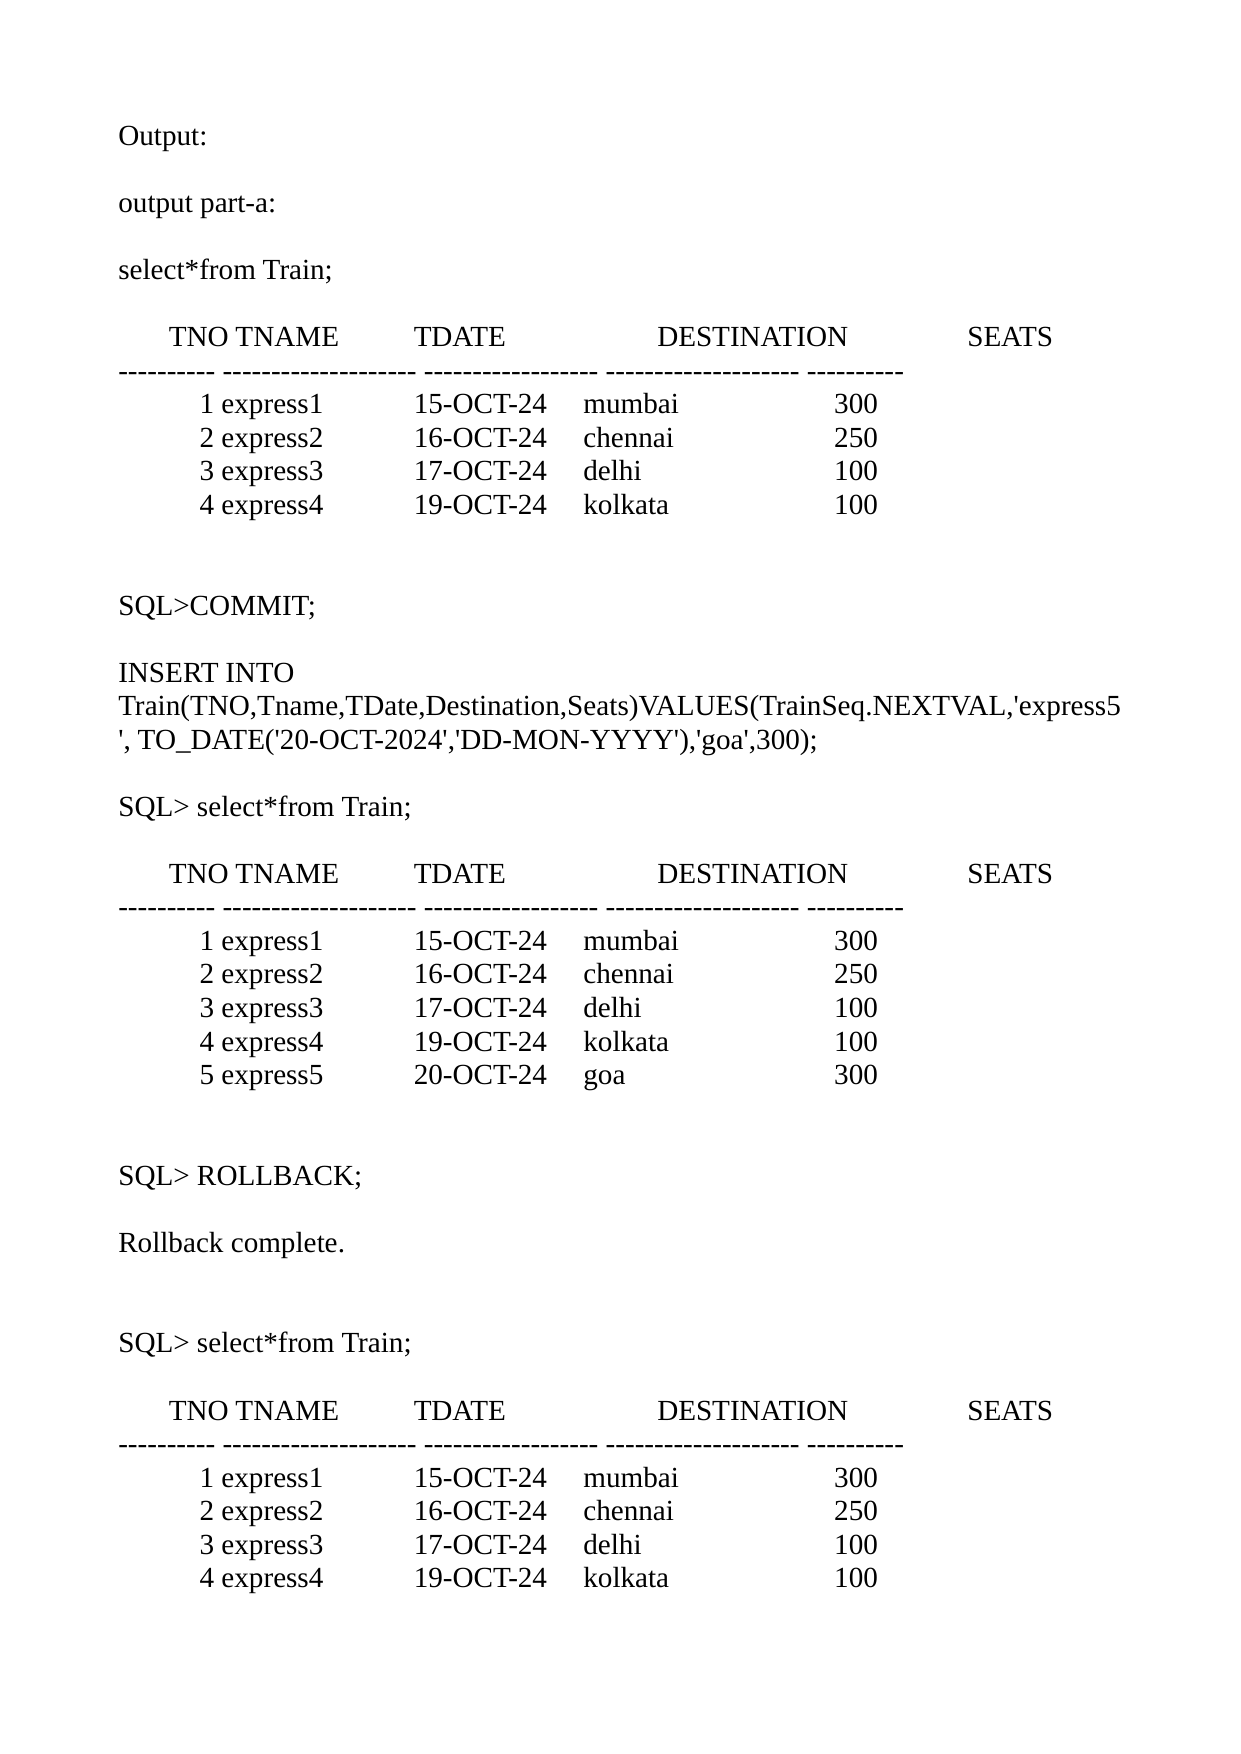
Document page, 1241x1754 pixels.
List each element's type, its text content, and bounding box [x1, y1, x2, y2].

text 3 express3 17-OCT-24 delhi 100 [118, 990, 1122, 1024]
text ---------- -------------------- ------------------ -------------------- ---------- [118, 889, 1122, 923]
text 2 express2 16-OCT-24 chennai 250 [118, 957, 1122, 990]
text SQL> select*from Train; [118, 789, 1122, 822]
text TNO TNAME TDATE DESTINATION SEATS [118, 319, 1122, 353]
text 4 express4 19-OCT-24 kolkata 100 [118, 1024, 1122, 1057]
text 2 express2 16-OCT-24 chennai 250 [118, 1493, 1122, 1527]
text TNO TNAME TDATE DESTINATION SEATS [118, 856, 1122, 889]
text 3 express3 17-OCT-24 delhi 100 [118, 453, 1122, 487]
text Rollback complete. [118, 1225, 1122, 1258]
text 1 express1 15-OCT-24 mumbai 300 [118, 1460, 1122, 1493]
text 1 express1 15-OCT-24 mumbai 300 [118, 923, 1122, 957]
text 3 express3 17-OCT-24 delhi 100 [118, 1527, 1122, 1560]
text ---------- -------------------- ------------------ -------------------- ---------- [118, 353, 1122, 386]
text 1 express1 15-OCT-24 mumbai 300 [118, 386, 1122, 420]
text SQL> select*from Train; [118, 1326, 1122, 1359]
text 2 express2 16-OCT-24 chennai 250 [118, 420, 1122, 453]
text select*from Train; [118, 252, 1122, 286]
text SQL>COMMIT; [118, 588, 1122, 621]
text output part-a: [118, 185, 1122, 219]
text Output: [118, 118, 1122, 152]
text 4 express4 19-OCT-24 kolkata 100 [118, 1560, 1122, 1594]
text 4 express4 19-OCT-24 kolkata 100 [118, 487, 1122, 521]
text 5 express5 20-OCT-24 goa 300 [118, 1057, 1122, 1091]
text TNO TNAME TDATE DESTINATION SEATS [118, 1393, 1122, 1426]
text SQL> ROLLBACK; [118, 1158, 1122, 1191]
text INSERT INTO Train(TNO,Tname,TDate,Destination,Seats)VALUES(TrainSeq.NEXTVAL,'express5', TO_DATE('20-OCT-2024','DD-MON-YYYY'),'goa',300); [118, 655, 1122, 755]
text ---------- -------------------- ------------------ -------------------- ---------- [118, 1426, 1122, 1460]
